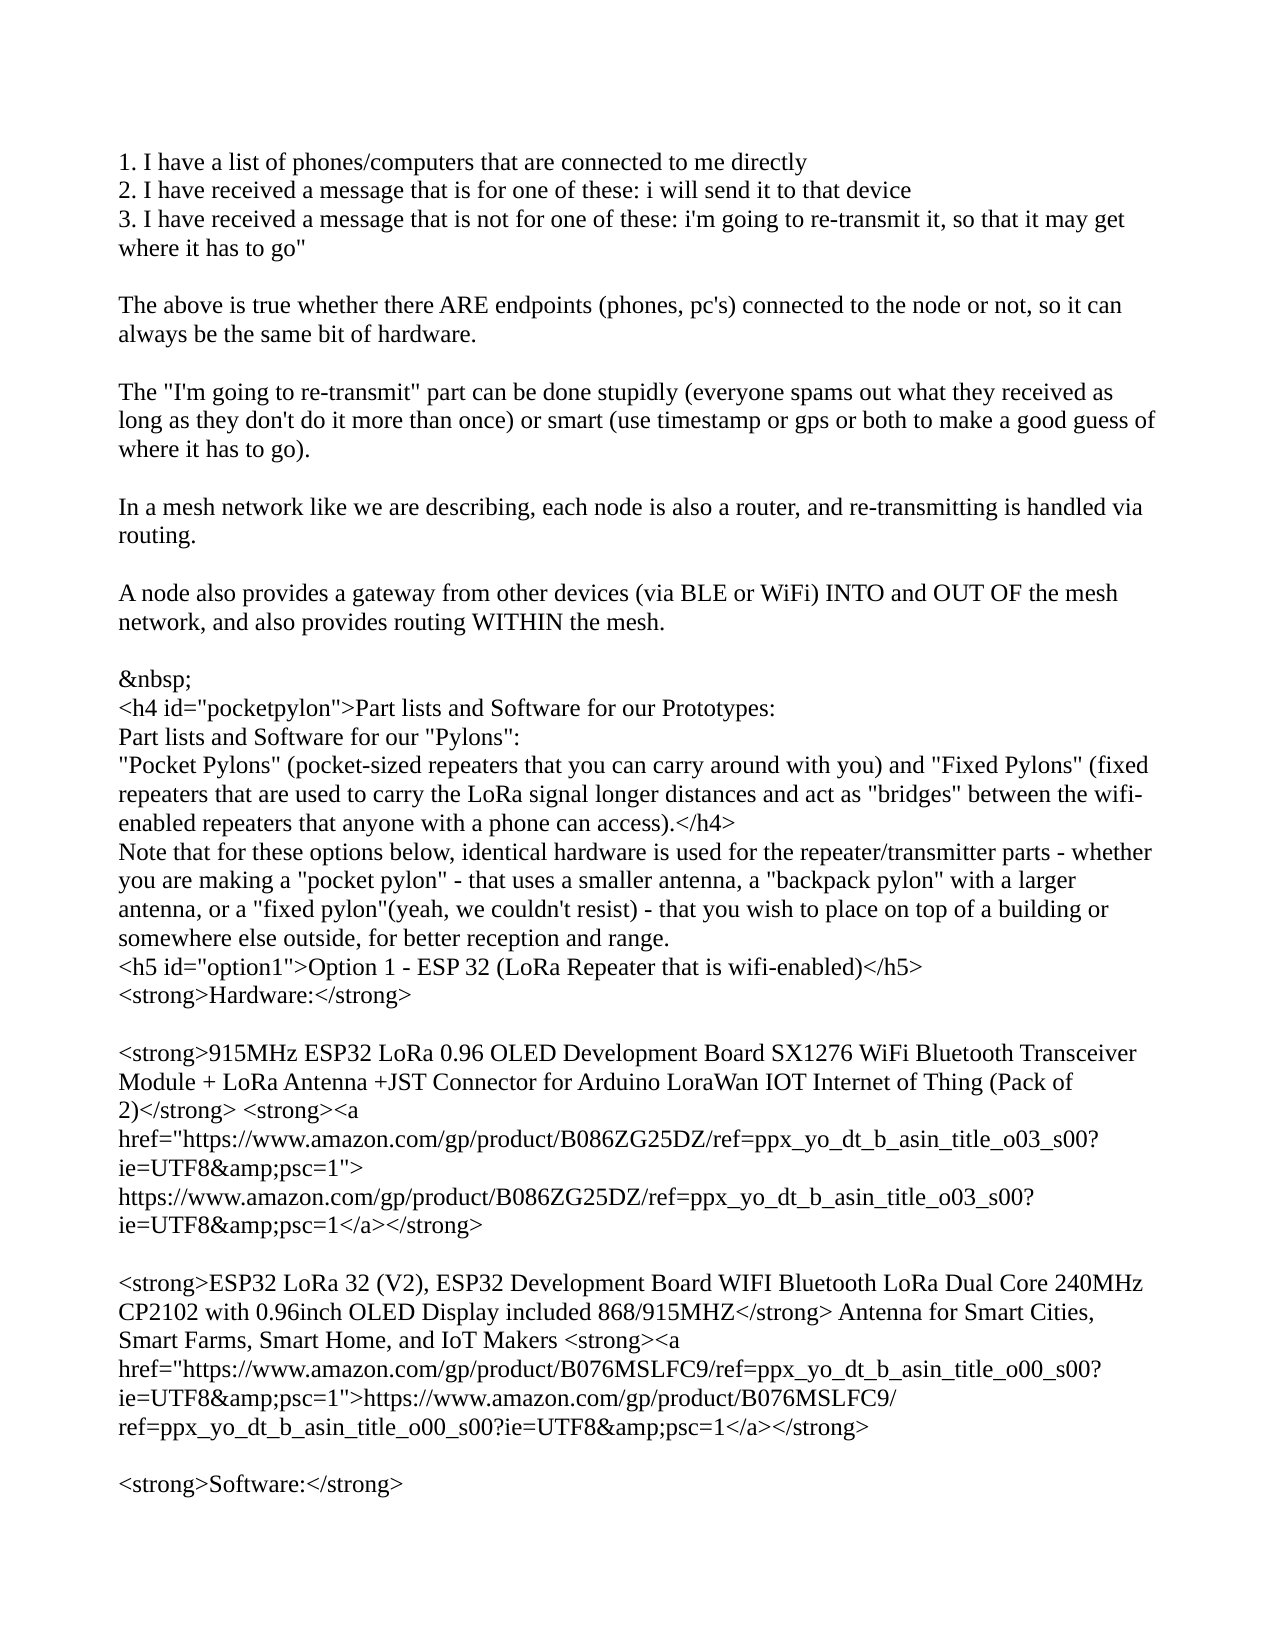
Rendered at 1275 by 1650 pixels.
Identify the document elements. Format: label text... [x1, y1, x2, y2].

text "Pocket Pylons" (pocket-sized repeaters that you can carry around with you) and "Fixed Pylons" (fixed repeaters that are used to carry the LoRa signal longer distances and act as "bridges" between the wifi-enabled repeaters that anyone with a phone can access).</h4> [118, 751, 1157, 837]
text Note that for these options below, identical hardware is used for the repeater/transmitter parts - whether you are making a "pocket pylon" - that uses a smaller antenna, a "backpack pylon" with a larger antenna, or a "fixed pylon"(yeah, we couldn't resist) - that you wish to place on top of a building or somewhere else outside, for better reception and range. [118, 837, 1157, 952]
text <h5 id="option1">Option 1 - ESP 32 (LoRa Repeater that is wifi-enabled)</h5> [118, 952, 1157, 981]
text 1. I have a list of phones/computers that are connected to me directly [118, 147, 1157, 176]
text The above is true whether there ARE endpoints (phones, pc's) connected to the node or not, so it can always be the same bit of hardware. [118, 291, 1157, 348]
text <strong>Hardware:</strong> [118, 981, 1157, 1009]
text 2. I have received a message that is for one of these: i will send it to that device [118, 176, 1157, 204]
text 3. I have received a message that is not for one of these: i'm going to re-transmit it, so that it may get where it has to go" [118, 204, 1157, 262]
text Part lists and Software for our "Pylons": [118, 722, 1157, 751]
text The "I'm going to re-transmit" part can be done stupidly (everyone spams out what they received as long as they don't do it more than once) or smart (use timestamp or gps or both to make a good guess of where it has to go). [118, 377, 1157, 463]
text &nbsp; [118, 664, 1157, 693]
text In a mesh network like we are describing, each node is also a router, and re-transmitting is handled via routing. [118, 492, 1157, 549]
text <strong>Software:</strong> [118, 1469, 1157, 1498]
text <strong>915MHz ESP32 LoRa 0.96 OLED Development Board SX1276 WiFi Bluetooth Transceiver Module + LoRa Antenna +JST Connector for Arduino LoraWan IOT Internet of Thing (Pack of 2)</strong> <strong><a href="https://www.amazon.com/gp/product/B086ZG25DZ/ref=ppx_yo_dt_b_asin_title_o03_s00?ie=UTF8&amp;psc=1"> https://www.amazon.com/gp/product/B086ZG25DZ/ref=ppx_yo_dt_b_asin_title_o03_s00?ie=UTF8&amp;psc=1</a></strong> [118, 1038, 1157, 1239]
text <h4 id="pocketpylon">Part lists and Software for our Prototypes: [118, 693, 1157, 722]
text <strong>ESP32 LoRa 32 (V2), ESP32 Development Board WIFI Bluetooth LoRa Dual Core 240MHz CP2102 with 0.96inch OLED Display included 868/915MHZ</strong> Antenna for Smart Cities, Smart Farms, Smart Home, and IoT Makers <strong><a href="https://www.amazon.com/gp/product/B076MSLFC9/ref=ppx_yo_dt_b_asin_title_o00_s00?ie=UTF8&amp;psc=1">https://www.amazon.com/gp/product/B076MSLFC9/ref=ppx_yo_dt_b_asin_title_o00_s00?ie=UTF8&amp;psc=1</a></strong> [118, 1268, 1157, 1441]
text A node also provides a gateway from other devices (via BLE or WiFi) INTO and OUT OF the mesh network, and also provides routing WITHIN the mesh. [118, 578, 1157, 636]
